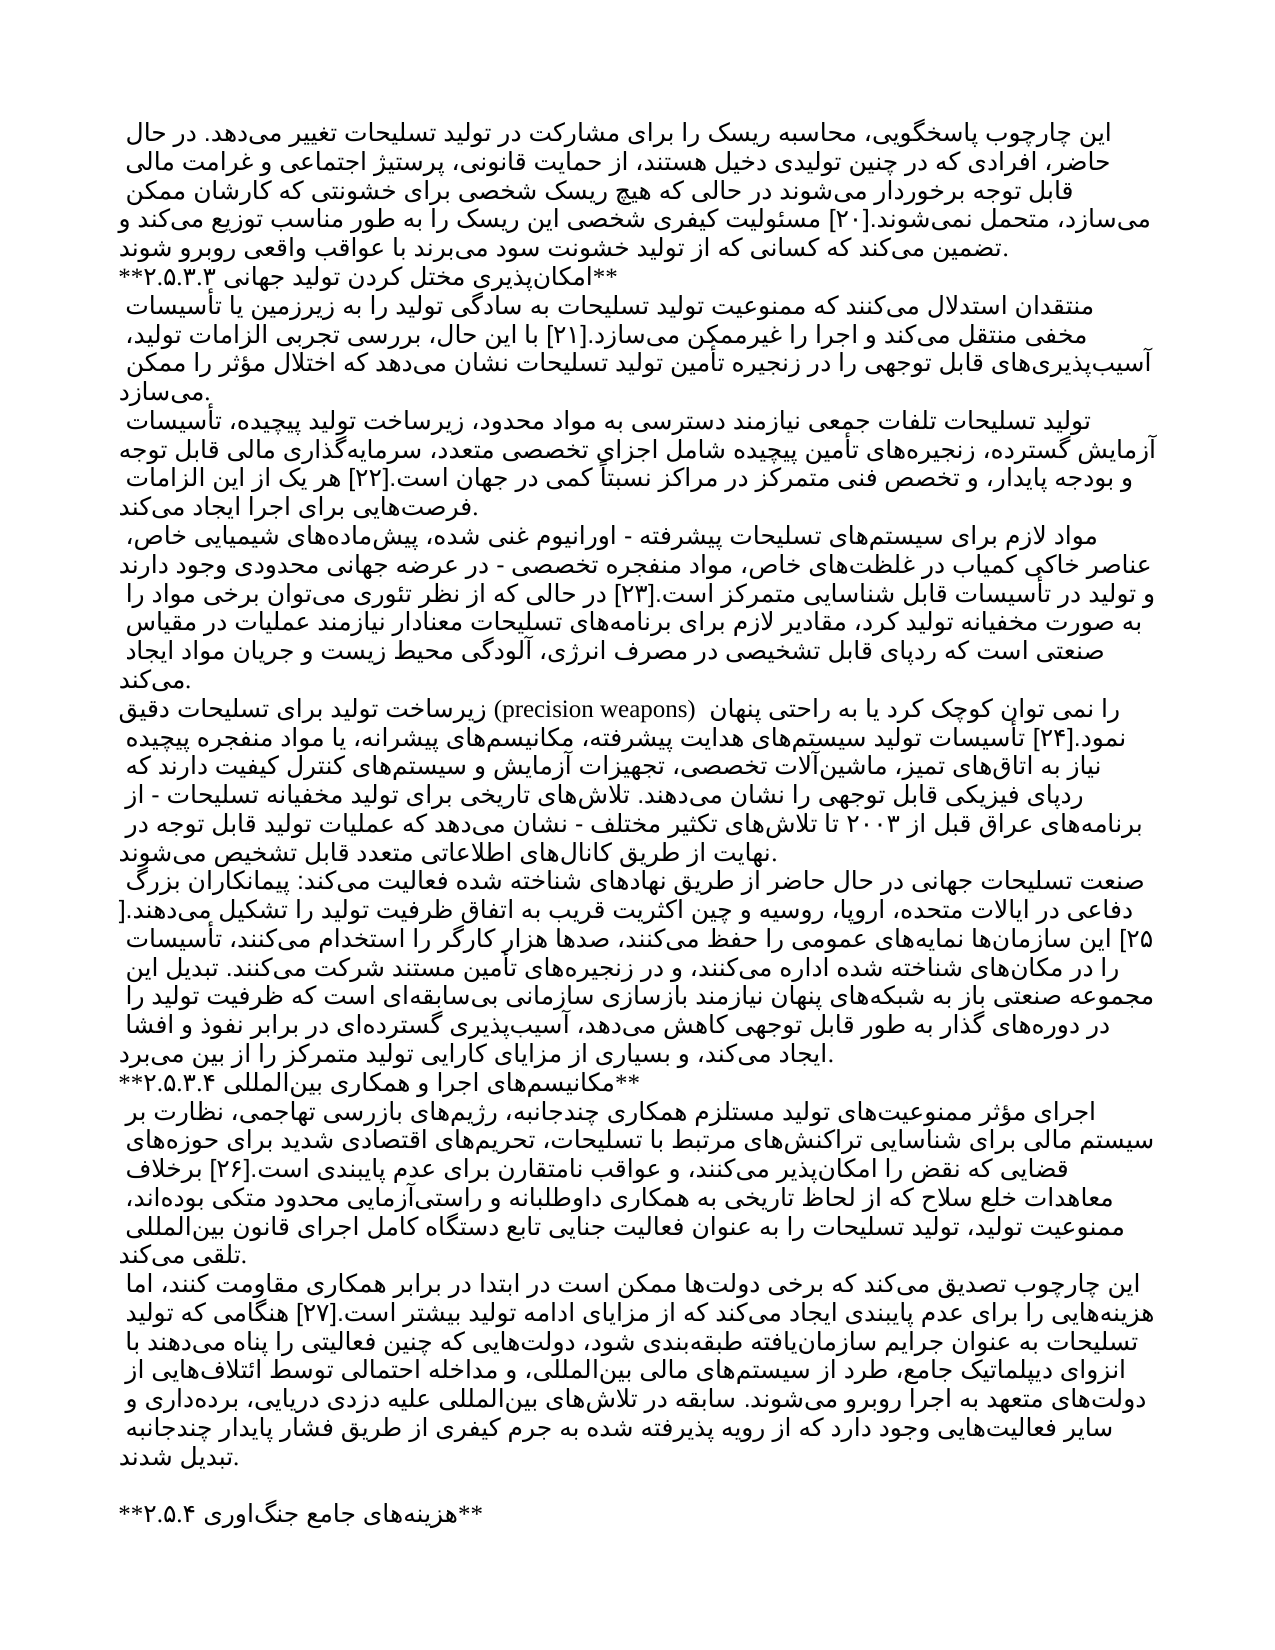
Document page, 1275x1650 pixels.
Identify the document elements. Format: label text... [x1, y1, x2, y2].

text مواد لازم برای سیستم‌های تسلیحات پیشرفته - اورانیوم غنی شده، پیش‌ماده‌های شیمیایی خاص، عناصر خاکی کمیاب در غلظت‌های خاص، مواد منفجره تخصصی - در عرضه جهانی محدودی وجود دارند و تولید در تأسیسات قابل شناسایی متمرکز است.[۲۳] در حالی که از نظر تئوری می‌توان برخی مواد را به صورت مخفیانه تولید کرد، مقادیر لازم برای برنامه‌های تسلیحات معنادار نیازمند عملیات در مقیاس صنعتی است که ردپای قابل تشخیصی در مصرف انرژی، آلودگی محیط زیست و جریان مواد ایجاد می‌کند. [118, 521, 1157, 694]
text **۲.۵.۴ هزینه‌های جامع جنگ‌اوری** [118, 1499, 1157, 1528]
text منتقدان استدلال می‌کنند که ممنوعیت تولید تسلیحات به سادگی تولید را به زیرزمین یا تأسیسات مخفی منتقل می‌کند و اجرا را غیرممکن می‌سازد.[۲۱] با این حال، بررسی تجربی الزامات تولید، آسیب‌پذیری‌های قابل توجهی را در زنجیره تأمین تولید تسلیحات نشان می‌دهد که اختلال مؤثر را ممکن می‌سازد. [118, 291, 1157, 406]
text این چارچوب پاسخگویی، محاسبه ریسک را برای مشارکت در تولید تسلیحات تغییر می‌دهد. در حال حاضر، افرادی که در چنین تولیدی دخیل هستند، از حمایت قانونی، پرستیژ اجتماعی و غرامت مالی قابل توجه برخوردار می‌شوند در حالی که هیچ ریسک شخصی برای خشونتی که کارشان ممکن می‌سازد، متحمل نمی‌شوند.[۲۰] مسئولیت کیفری شخصی این ریسک را به طور مناسب توزیع می‌کند و تضمین می‌کند که کسانی که از تولید خشونت سود می‌برند با عواقب واقعی روبرو شوند. [118, 118, 1157, 262]
text زیرساخت تولید برای تسلیحات دقیق (precision weapons) را نمی توان کوچک کرد یا به راحتی پنهان نمود.[۲۴] تأسیسات تولید سیستم‌های هدایت پیشرفته، مکانیسم‌های پیشرانه، یا مواد منفجره پیچیده نیاز به اتاق‌های تمیز، ماشین‌آلات تخصصی، تجهیزات آزمایش و سیستم‌های کنترل کیفیت دارند که ردپای فیزیکی قابل توجهی را نشان می‌دهند. تلاش‌های تاریخی برای تولید مخفیانه تسلیحات - از برنامه‌های عراق قبل از ۲۰۰۳ تا تلاش‌های تکثیر مختلف - نشان می‌دهد که عملیات تولید قابل توجه در نهایت از طریق کانال‌های اطلاعاتی متعدد قابل تشخیص می‌شوند. [118, 694, 1157, 866]
text صنعت تسلیحات جهانی در حال حاضر از طریق نهادهای شناخته شده فعالیت می‌کند: پیمانکاران بزرگ دفاعی در ایالات متحده، اروپا، روسیه و چین اکثریت قریب به اتفاق ظرفیت تولید را تشکیل می‌دهند.[۲۵] این سازمان‌ها نمایه‌های عمومی را حفظ می‌کنند، صدها هزار کارگر را استخدام می‌کنند، تأسیسات را در مکان‌های شناخته شده اداره می‌کنند، و در زنجیره‌های تأمین مستند شرکت می‌کنند. تبدیل این مجموعه صنعتی باز به شبکه‌های پنهان نیازمند بازسازی سازمانی بی‌سابقه‌ای است که ظرفیت تولید را در دوره‌های گذار به طور قابل توجهی کاهش می‌دهد، آسیب‌پذیری گسترده‌ای در برابر نفوذ و افشا ایجاد می‌کند، و بسیاری از مزایای کارایی تولید متمرکز را از بین می‌برد. [118, 866, 1157, 1068]
text این چارچوب تصدیق می‌کند که برخی دولت‌ها ممکن است در ابتدا در برابر همکاری مقاومت کنند، اما هزینه‌هایی را برای عدم پایبندی ایجاد می‌کند که از مزایای ادامه تولید بیشتر است.[۲۷] هنگامی که تولید تسلیحات به عنوان جرایم سازمان‌یافته طبقه‌بندی شود، دولت‌هایی که چنین فعالیتی را پناه می‌دهند با انزوای دیپلماتیک جامع، طرد از سیستم‌های مالی بین‌المللی، و مداخله احتمالی توسط ائتلاف‌هایی از دولت‌های متعهد به اجرا روبرو می‌شوند. سابقه در تلاش‌های بین‌المللی علیه دزدی دریایی، برده‌داری و سایر فعالیت‌هایی وجود دارد که از رویه پذیرفته شده به جرم کیفری از طریق فشار پایدار چندجانبه تبدیل شدند. [118, 1269, 1157, 1471]
text تولید تسلیحات تلفات جمعی نیازمند دسترسی به مواد محدود، زیرساخت تولید پیچیده، تأسیسات آزمایش گسترده، زنجیره‌های تأمین پیچیده شامل اجزای تخصصی متعدد، سرمایه‌گذاری مالی قابل توجه و بودجه پایدار، و تخصص فنی متمرکز در مراکز نسبتاً کمی در جهان است.[۲۲] هر یک از این الزامات فرصت‌هایی برای اجرا ایجاد می‌کند. [118, 406, 1157, 521]
text اجرای مؤثر ممنوعیت‌های تولید مستلزم همکاری چندجانبه، رژیم‌های بازرسی تهاجمی، نظارت بر سیستم مالی برای شناسایی تراکنش‌های مرتبط با تسلیحات، تحریم‌های اقتصادی شدید برای حوزه‌های قضایی که نقض را امکان‌پذیر می‌کنند، و عواقب نامتقارن برای عدم پایبندی است.[۲۶] برخلاف معاهدات خلع سلاح که از لحاظ تاریخی به همکاری داوطلبانه و راستی‌آزمایی محدود متکی بوده‌اند، ممنوعیت تولید، تولید تسلیحات را به عنوان فعالیت جنایی تابع دستگاه کامل اجرای قانون بین‌المللی تلقی می‌کند. [118, 1097, 1157, 1269]
text **۲.۵.۳.۴ مکانیسم‌های اجرا و همکاری بین‌المللی** [118, 1068, 1157, 1097]
text **۲.۵.۳.۳ امکان‌پذیری مختل کردن تولید جهانی** [118, 262, 1157, 291]
